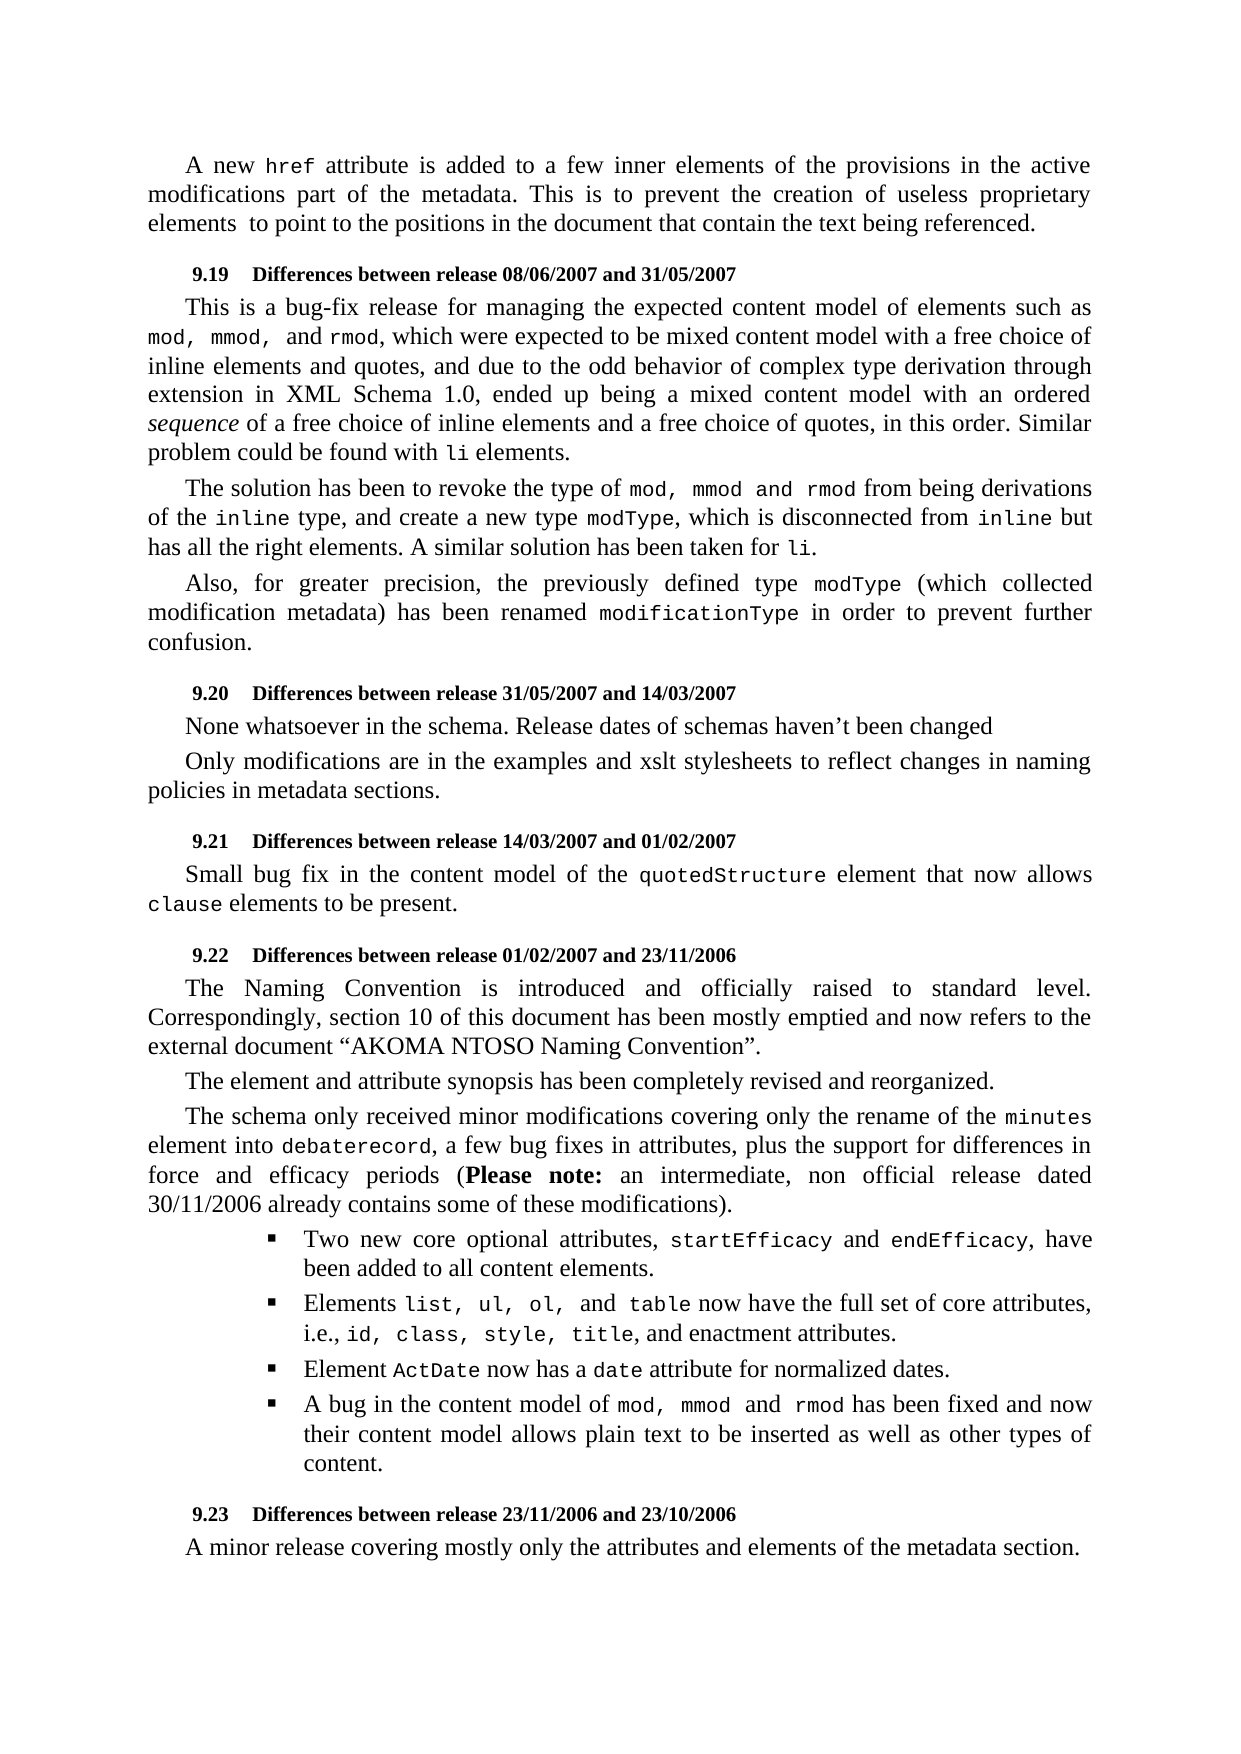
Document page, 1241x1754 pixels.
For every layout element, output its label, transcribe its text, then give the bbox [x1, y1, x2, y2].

list Two new core optional attributes, startEfficacy and endEfficacy, have been added to all content elements. [266, 1224, 1092, 1282]
text The element and attribute synopsis has been completely revised and reorganized. [148, 1066, 1092, 1094]
text The Naming Convention is introduced and officially raised to standard level. Correspondingly, section 10 of this document has been mostly emptied and now refers to the external document “AKOMA NTOSO Naming Convention”. [148, 973, 1092, 1059]
subtitle Differences between release 01/02/2007 and 23/11/2006 [192, 943, 1092, 967]
list A bug in the content model of mod, mmod and rmod has been fixed and now their content model allows plain text to be inserted as well as other types of content. [266, 1389, 1092, 1477]
text The solution has been to revoke the type of mod, mmod and rmod from being derivations of the inline type, and create a new type modType, which is disconnected from inline but has all the right elements. A similar solution has been taken for li. [148, 473, 1092, 562]
text None whatsoever in the schema. Release dates of schemas haven’t been changed [148, 711, 1092, 740]
text A new href attribute is added to a few inner elements of the provisions in the active modifications part of the metadata. This is to prevent the creation of useless proprietary elements to point to the positions in the document that contain the text being referenced. [148, 150, 1092, 237]
text Small bug fix in the content model of the quotedStructure element that now allows clause elements to be present. [148, 859, 1092, 918]
text Only modifications are in the examples and xslt stylesheets to reflect changes in naming policies in metadata sections. [148, 746, 1092, 803]
text The schema only received minor modifications covering only the rename of the minutes element into debaterecord, a few bug fixes in attributes, plus the support for differences in force and efficacy periods (Please note: an intermediate, non official release dated 30/11/2006 already contains some of these modifications). [148, 1101, 1092, 1217]
text Also, for greater precision, the previously defined type modType (which collected modification metadata) has been renamed modificationType in order to prevent further confusion. [148, 568, 1092, 656]
list Element ActDate now has a date attribute for normalized dates. [266, 1354, 1092, 1383]
subtitle Differences between release 31/05/2007 and 14/03/2007 [192, 681, 1092, 705]
subtitle Differences between release 14/03/2007 and 01/02/2007 [192, 828, 1092, 853]
text This is a bug-fix release for managing the expected content model of elements such as mod, mmod, and rmod, which were expected to be mixed content model with a free choice of inline elements and quotes, and due to the odd behavior of complex type derivation through extension in XML Schema 1.0, ended up being a mixed content model with an ordered sequence of a free choice of inline elements and a free choice of quotes, in this order. Similar problem could be found with li elements. [148, 292, 1092, 467]
list Elements list, ul, ol, and table now have the full set of core attributes, i.e., id, class, style, title, and enactment attributes. [266, 1288, 1092, 1347]
text A minor release covering mostly only the attributes and elements of the metadata section. [148, 1532, 1092, 1561]
subtitle Differences between release 08/06/2007 and 31/05/2007 [192, 262, 1092, 286]
subtitle Differences between release 23/11/2006 and 23/10/2006 [192, 1502, 1092, 1526]
